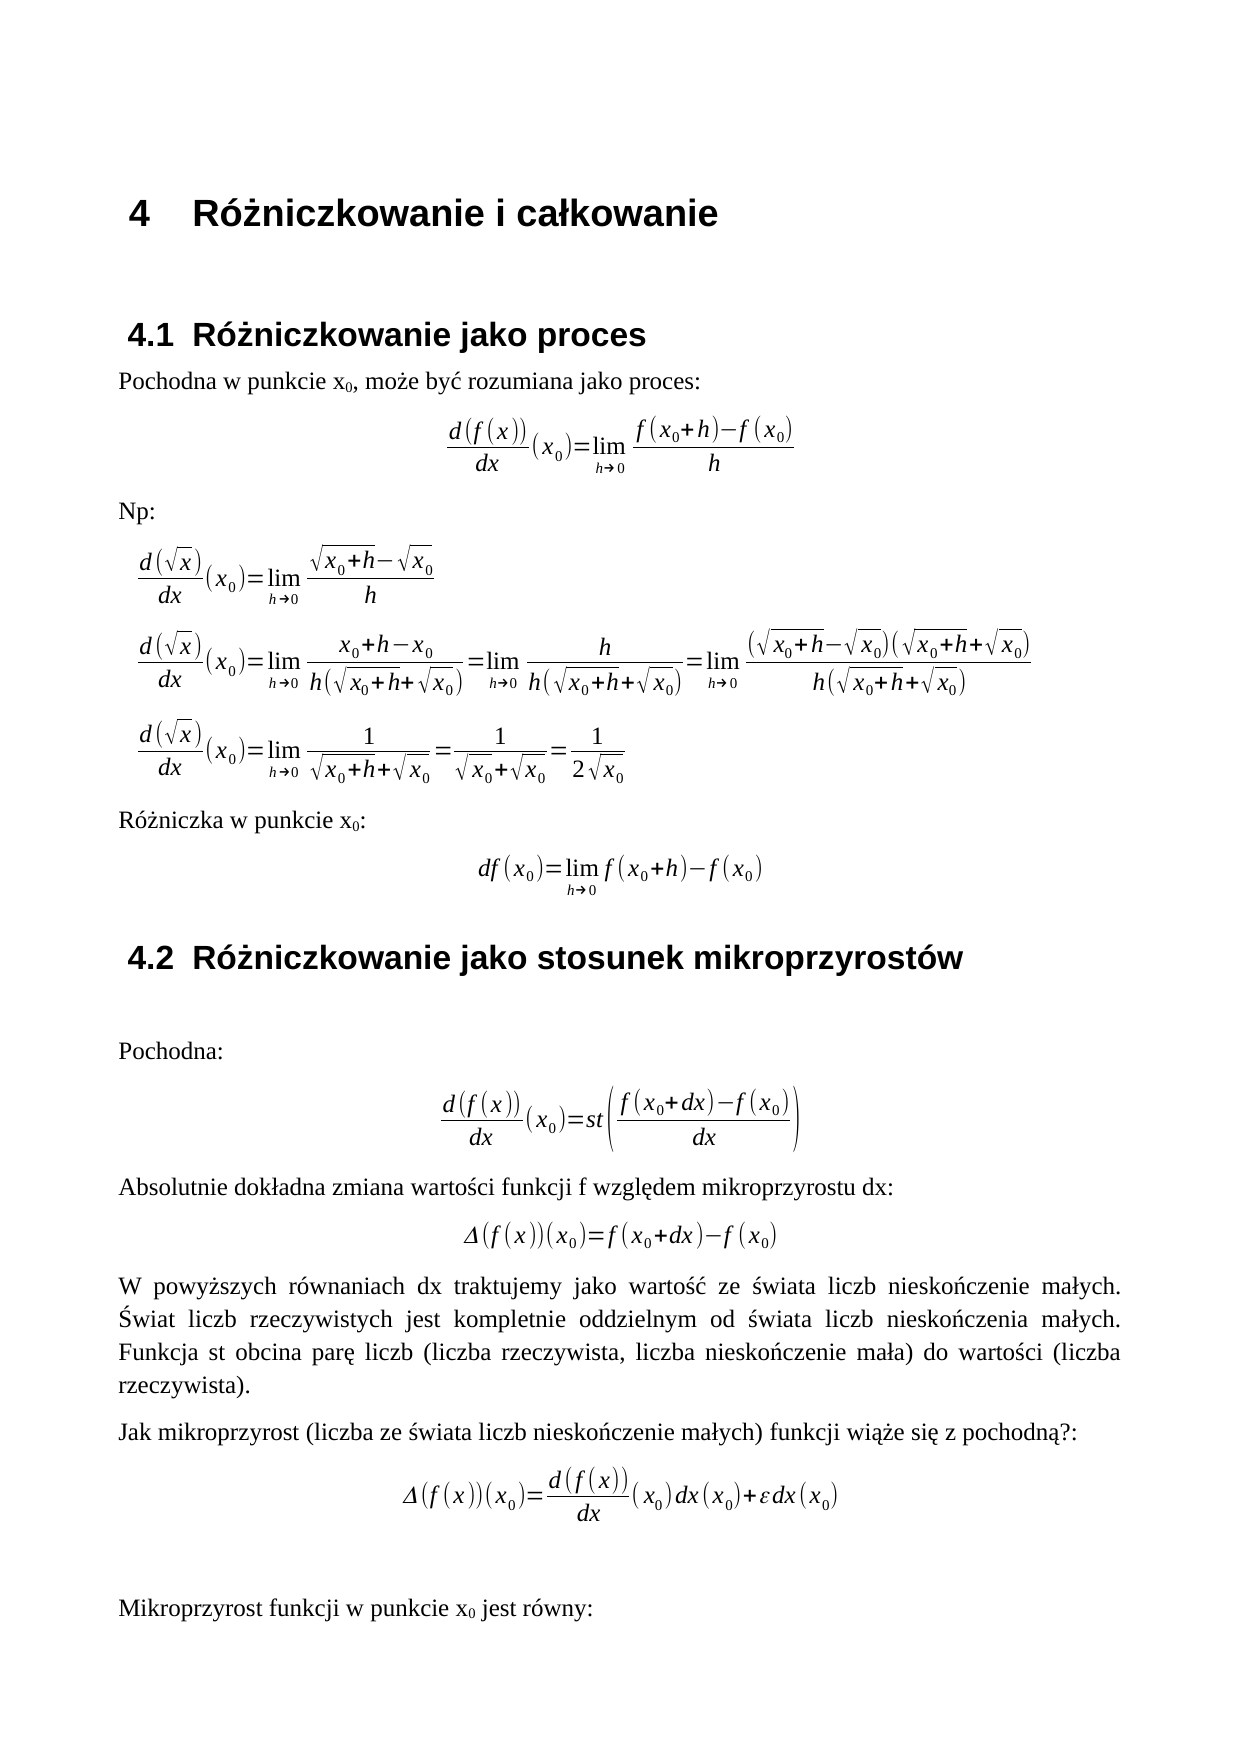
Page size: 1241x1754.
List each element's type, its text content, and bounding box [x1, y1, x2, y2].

text Różniczka w punkcie x0: [118, 806, 1122, 834]
text Np: [118, 496, 1122, 525]
text Mikroprzyrost funkcji w punkcie x0 jest równy: [118, 1593, 1122, 1621]
text Jak mikroprzyrost (liczba ze świata liczb nieskończenie małych) funkcji wiąże się z pochodną?: [118, 1417, 1122, 1446]
subtitle Różniczkowanie i całkowanie [118, 191, 1122, 234]
subtitle Różniczkowanie jako proces [118, 315, 1122, 354]
subtitle Różniczkowanie jako stosunek mikroprzyrostów [118, 937, 1122, 976]
text Pochodna w punkcie x0, może być rozumiana jako proces: [118, 366, 1122, 395]
text Absolutnie dokładna zmiana wartości funkcji f względem mikroprzyrostu dx: [118, 1172, 1122, 1201]
text W powyższych równaniach dx traktujemy jako wartość ze świata liczb nieskończenie małych. Świat liczb rzeczywistych jest kompletnie oddzielnym od świata liczb nieskończenia małych. Funkcja st obcina parę liczb (liczba rzeczywista, liczba nieskończenie mała) do wartości (liczba rzeczywista). [118, 1271, 1122, 1398]
text Pochodna: [118, 1036, 1122, 1065]
